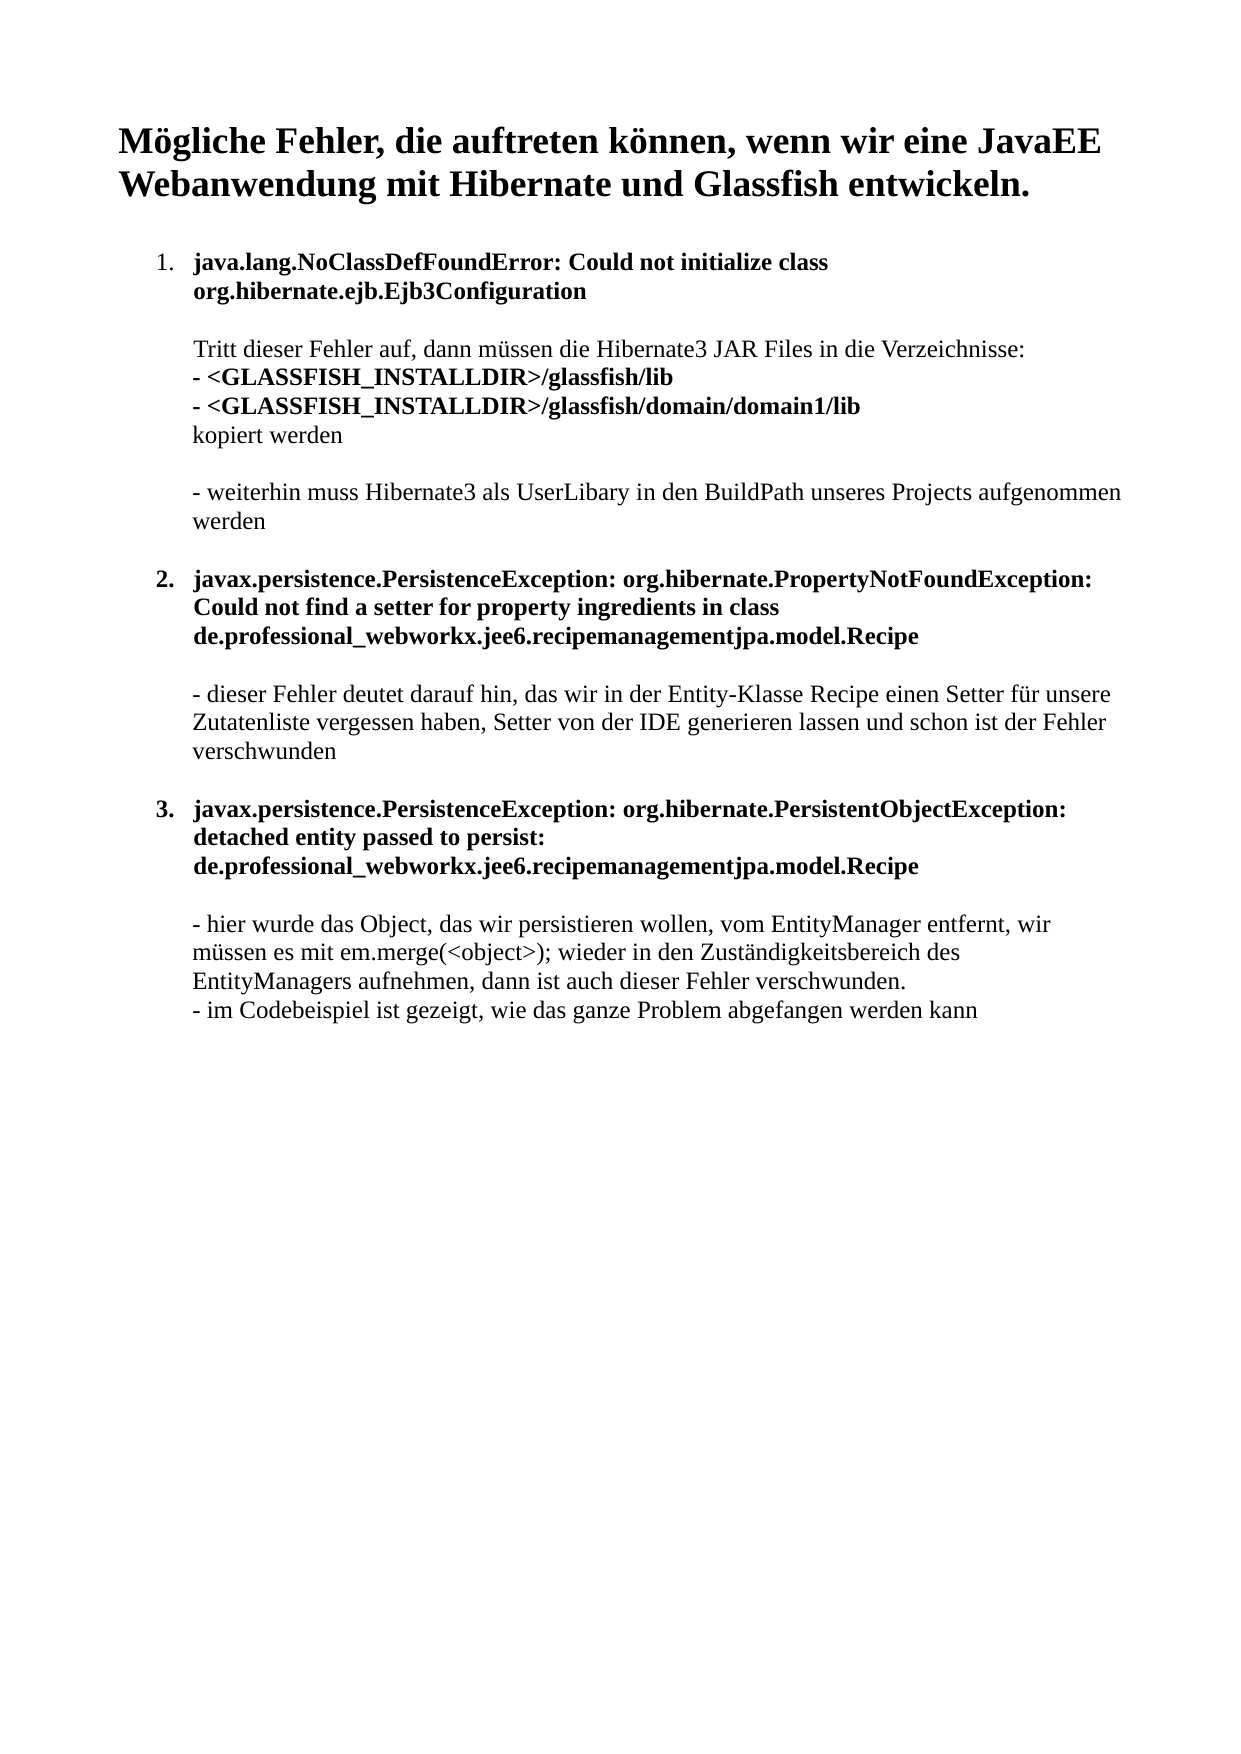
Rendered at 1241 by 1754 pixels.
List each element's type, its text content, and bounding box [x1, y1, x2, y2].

text - weiterhin muss Hibernate3 als UserLibary in den BuildPath unseres Projects aufgenommen werden [154, 477, 1122, 535]
list java.lang.NoClassDefFoundError: Could not initialize class org.hibernate.ejb.Ejb3Configuration Tritt dieser Fehler auf, dann müssen die Hibernate3 JAR Files in die Verzeichnisse: [156, 247, 1122, 362]
list - <GLASSFISH_INSTALLDIR>/glassfish/domain/domain1/lib [154, 391, 1122, 420]
text - hier wurde das Object, das wir persistieren wollen, vom EntityManager entfernt, wir müssen es mit em.merge(<object>); wieder in den Zuständigkeitsbereich des EntityManagers aufnehmen, dann ist auch dieser Fehler verschwunden. [118, 909, 1122, 995]
text Mögliche Fehler, die auftreten können, wenn wir eine JavaEE Webanwendung mit Hibernate und Glassfish entwickeln. [118, 118, 1122, 204]
list javax.persistence.PersistenceException: org.hibernate.PropertyNotFoundException: Could not find a setter for property ingredients in class de.professional_webworkx.jee6.recipemanagementjpa.model.Recipe [156, 564, 1122, 650]
list - <GLASSFISH_INSTALLDIR>/glassfish/lib [154, 362, 1122, 391]
list kopiert werden [154, 420, 1122, 449]
text verschwunden [118, 736, 1122, 765]
list javax.persistence.PersistenceException: org.hibernate.PersistentObjectException: detached entity passed to persist: de.professional_webworkx.jee6.recipemanagementjpa.model.Recipe [156, 794, 1122, 880]
text - im Codebeispiel ist gezeigt, wie das ganze Problem abgefangen werden kann [118, 995, 1122, 1024]
text - dieser Fehler deutet darauf hin, das wir in der Entity-Klasse Recipe einen Setter für unsere Zutatenliste vergessen haben, Setter von der IDE generieren lassen und schon ist der Fehler [118, 679, 1122, 736]
